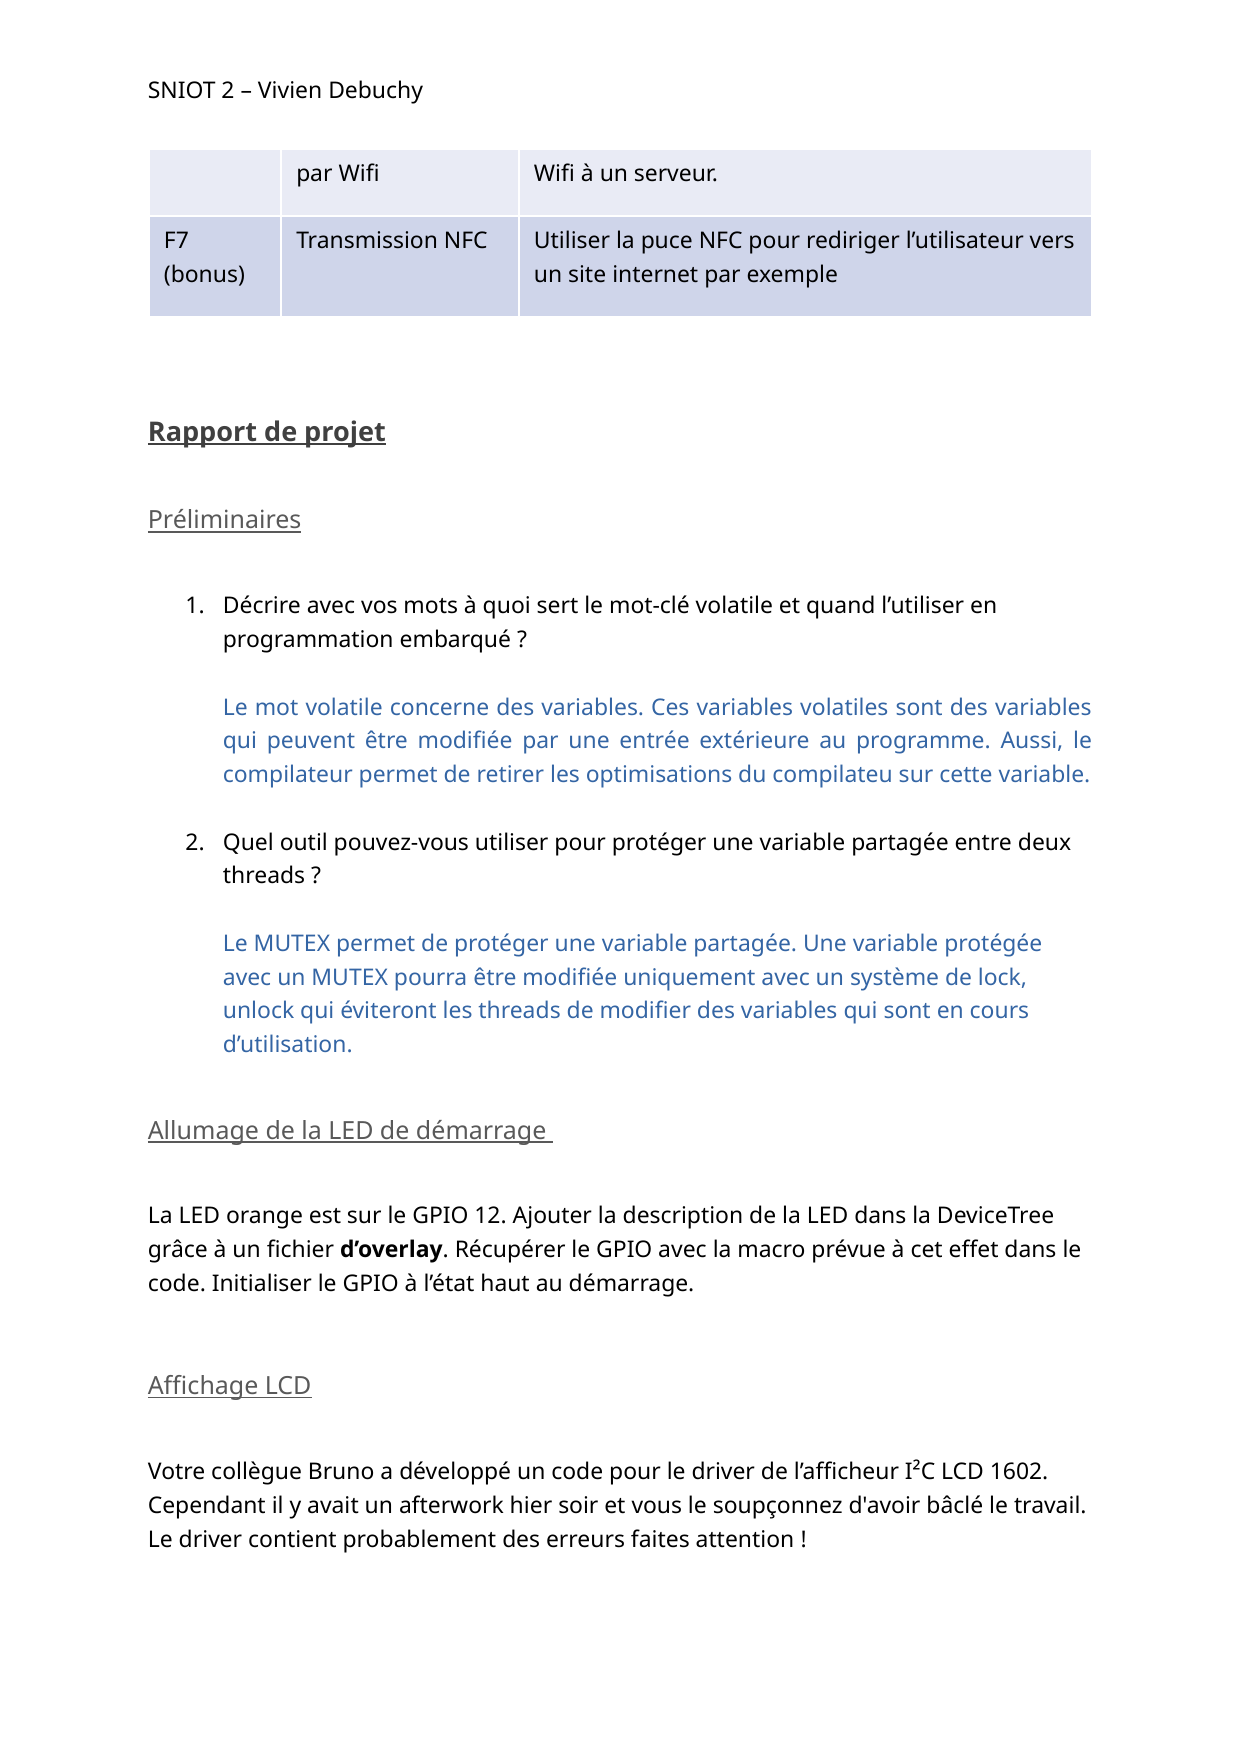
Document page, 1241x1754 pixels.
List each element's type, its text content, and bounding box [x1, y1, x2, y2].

subtitle Rapport de projet [148, 412, 1093, 449]
list Le mot volatile concerne des variables. Ces variables volatiles sont des variables qui peuvent être modifiée par une entrée extérieure au programme. Aussi, le compilateur permet de retirer les optimisations du compilateu sur cette variable. [223, 691, 1093, 789]
subtitle Préliminaires [148, 502, 1093, 536]
subtitle Affichage LCD [148, 1368, 1093, 1402]
table_cell Transmission NFC [282, 217, 518, 316]
table_cell Utiliser la puce NFC pour rediriger l’utilisateur vers un site internet par exemple [520, 217, 1091, 316]
table_cell F7 (bonus) [150, 217, 280, 316]
subtitle Allumage de la LED de démarrage [148, 1112, 1093, 1146]
table_cell Wifi à un serveur. [520, 150, 1091, 215]
list Quel outil pouvez-vous utiliser pour protéger une variable partagée entre deux threads ? [185, 826, 1093, 891]
table_cell par Wifi [282, 150, 518, 215]
table_cell [150, 150, 280, 215]
text Votre collègue Bruno a développé un code pour le driver de l’afficheur I²C LCD 1602. Cependant il y avait un afterwork hier soir et vous le soupçonnez d'avoir bâclé le travail. Le driver contient probablement des erreurs faites attention ! [148, 1455, 1093, 1554]
text La LED orange est sur le GPIO 12. Ajouter la description de la LED dans la DeviceTree grâce à un fichier d’overlay. Récupérer le GPIO avec la macro prévue à cet effet dans le code. Initialiser le GPIO à l’état haut au démarrage. [148, 1199, 1093, 1298]
list Le MUTEX permet de protéger une variable partagée. Une variable protégée avec un MUTEX pourra être modifiée uniquement avec un système de lock, unlock qui éviteront les threads de modifier des variables qui sont en cours d’utilisation. [223, 927, 1093, 1059]
list Décrire avec vos mots à quoi sert le mot-clé volatile et quand l’utiliser en programmation embarqué ? [185, 589, 1093, 654]
